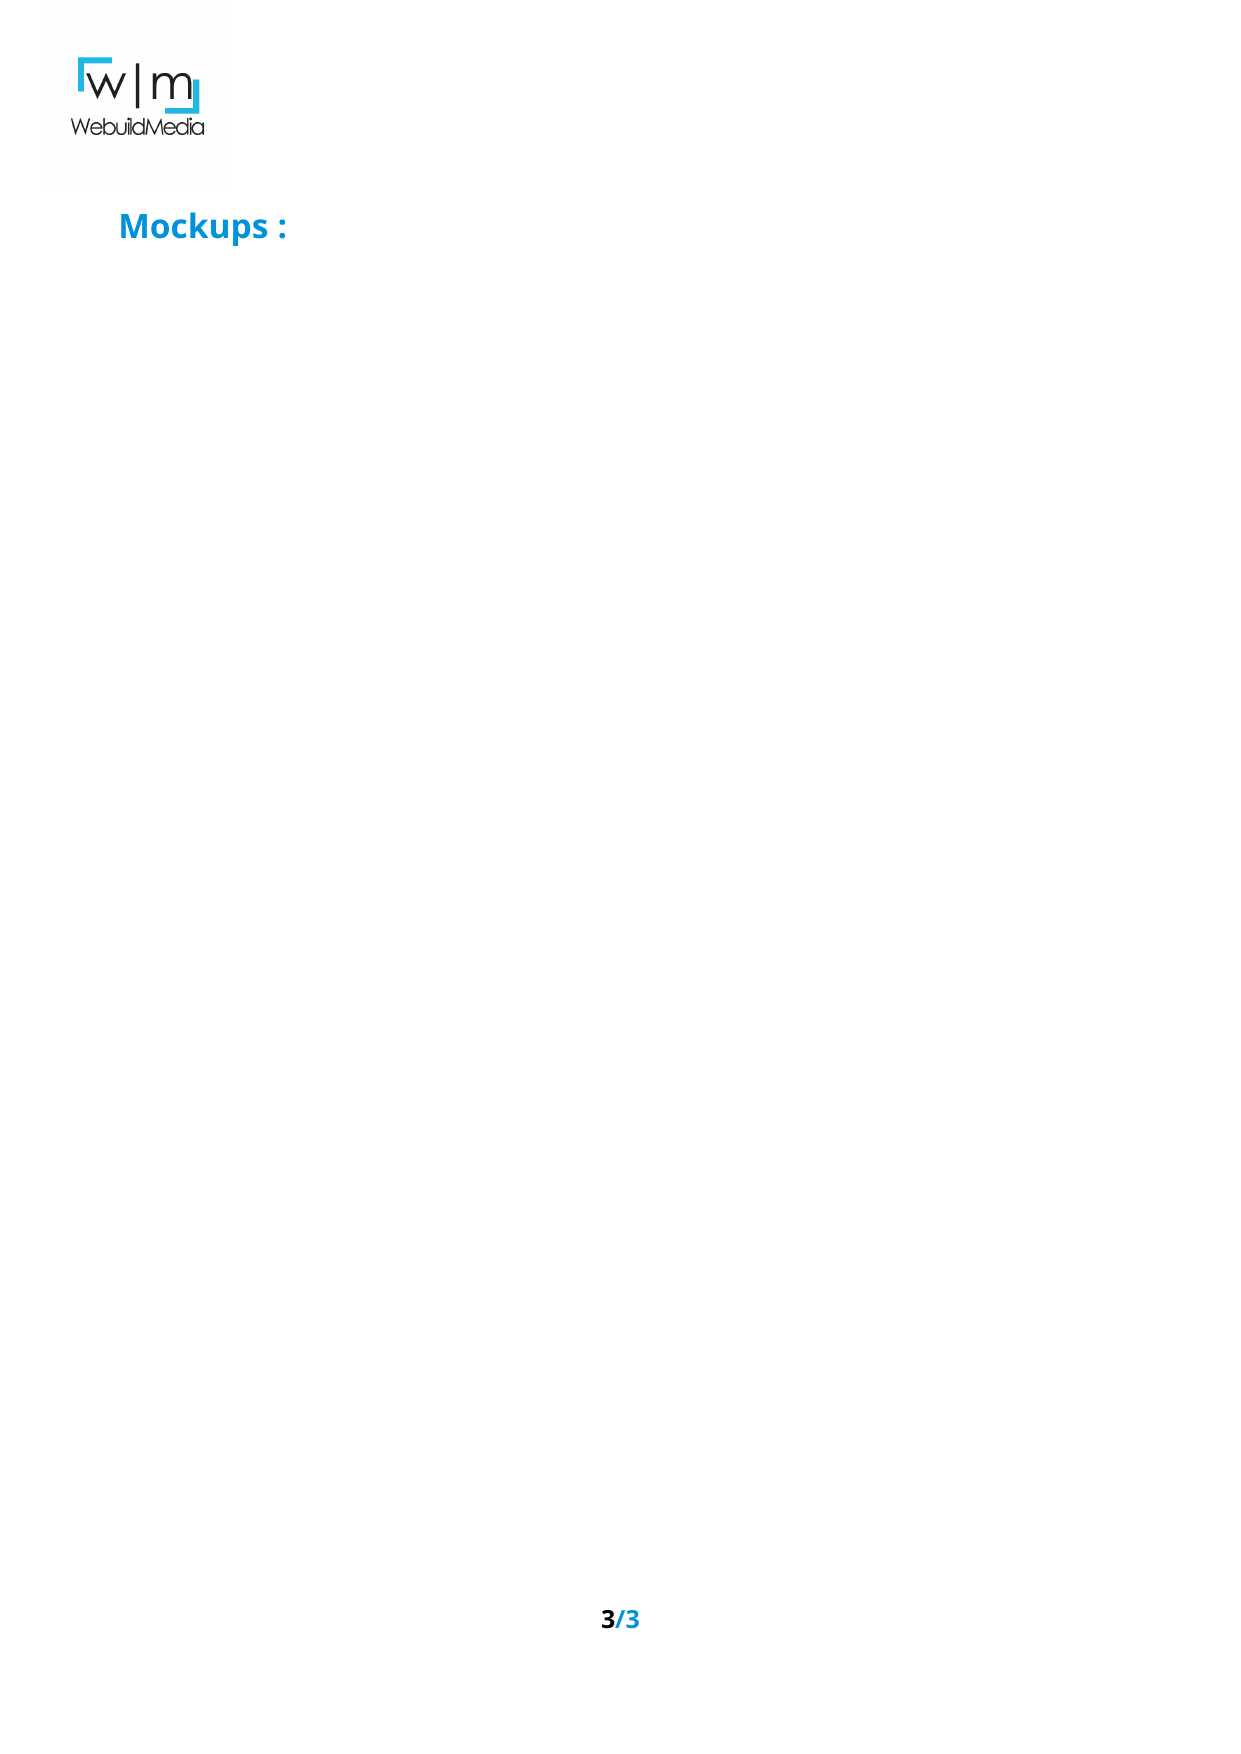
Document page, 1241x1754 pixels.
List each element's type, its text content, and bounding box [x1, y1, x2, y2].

picture [40, 0, 234, 193]
subtitle Mockups : [118, 202, 1122, 248]
